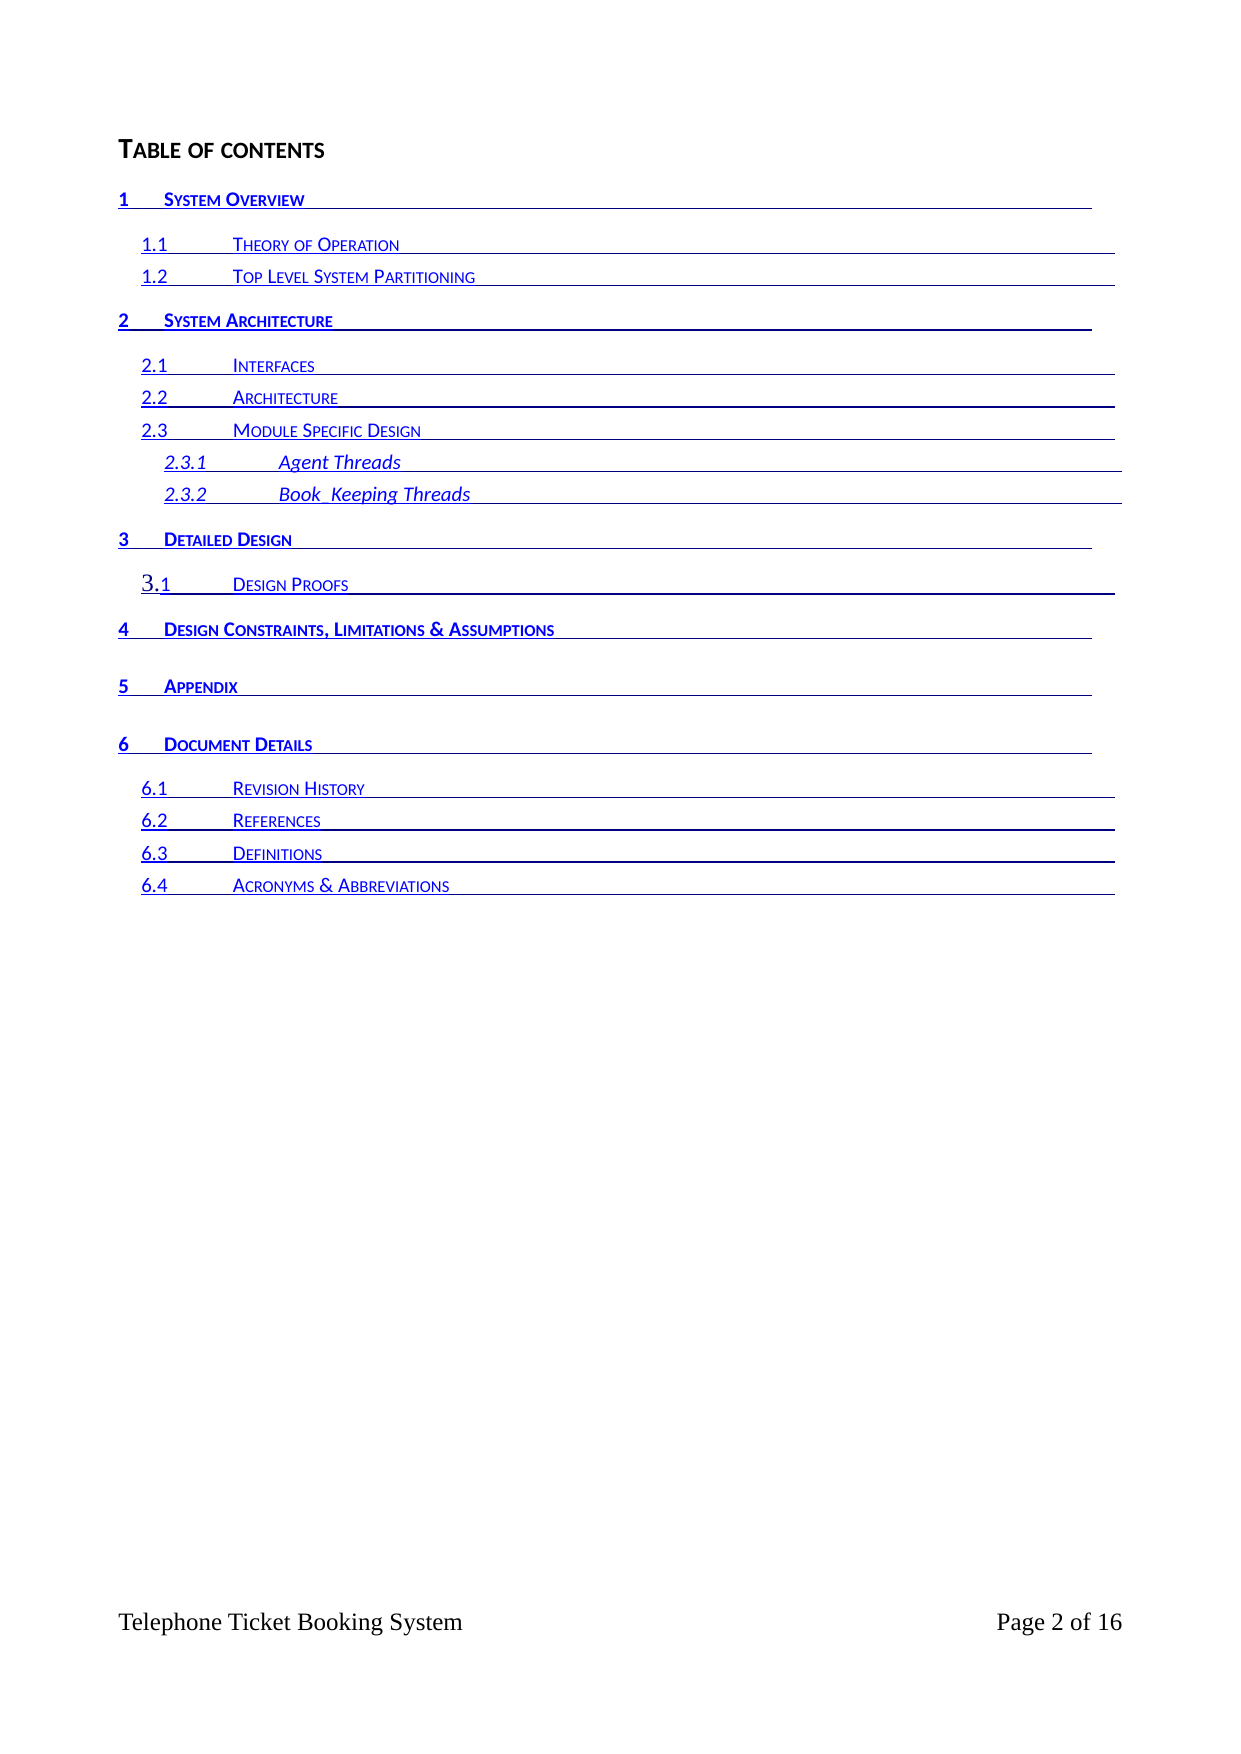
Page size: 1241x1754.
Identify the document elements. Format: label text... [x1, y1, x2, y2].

text Table of contents [118, 131, 1122, 166]
text 4 Design Constraints, Limitations & Assumptions [118, 614, 1122, 642]
text 3.1 Design Proofs [141, 568, 1122, 597]
text 2.3.1 Agent Threads [164, 447, 1122, 471]
text 5 Appendix [118, 671, 1122, 699]
text 2 System Architecture [118, 306, 1122, 334]
text 1.1 Theory of Operation [141, 229, 1122, 257]
text 2.1 Interfaces [141, 350, 1122, 378]
text 6.2 References [141, 806, 1122, 833]
text 2.3 Module Specific Design [141, 415, 1122, 443]
text 1 System Overview [118, 184, 1122, 212]
text 2.2 Architecture [141, 382, 1122, 411]
text 6.1 Revision History [141, 773, 1122, 801]
text 1.2 Top Level System Partitioning [141, 261, 1122, 289]
text 6.3 Definitions [141, 838, 1122, 866]
text 3 Detailed Design [118, 524, 1122, 552]
text 6.4 Acronyms & Abbreviations [141, 870, 1122, 898]
text 2.3.2 Book_Keeping Threads [164, 479, 1122, 503]
text 6 Document Details [118, 729, 1122, 757]
